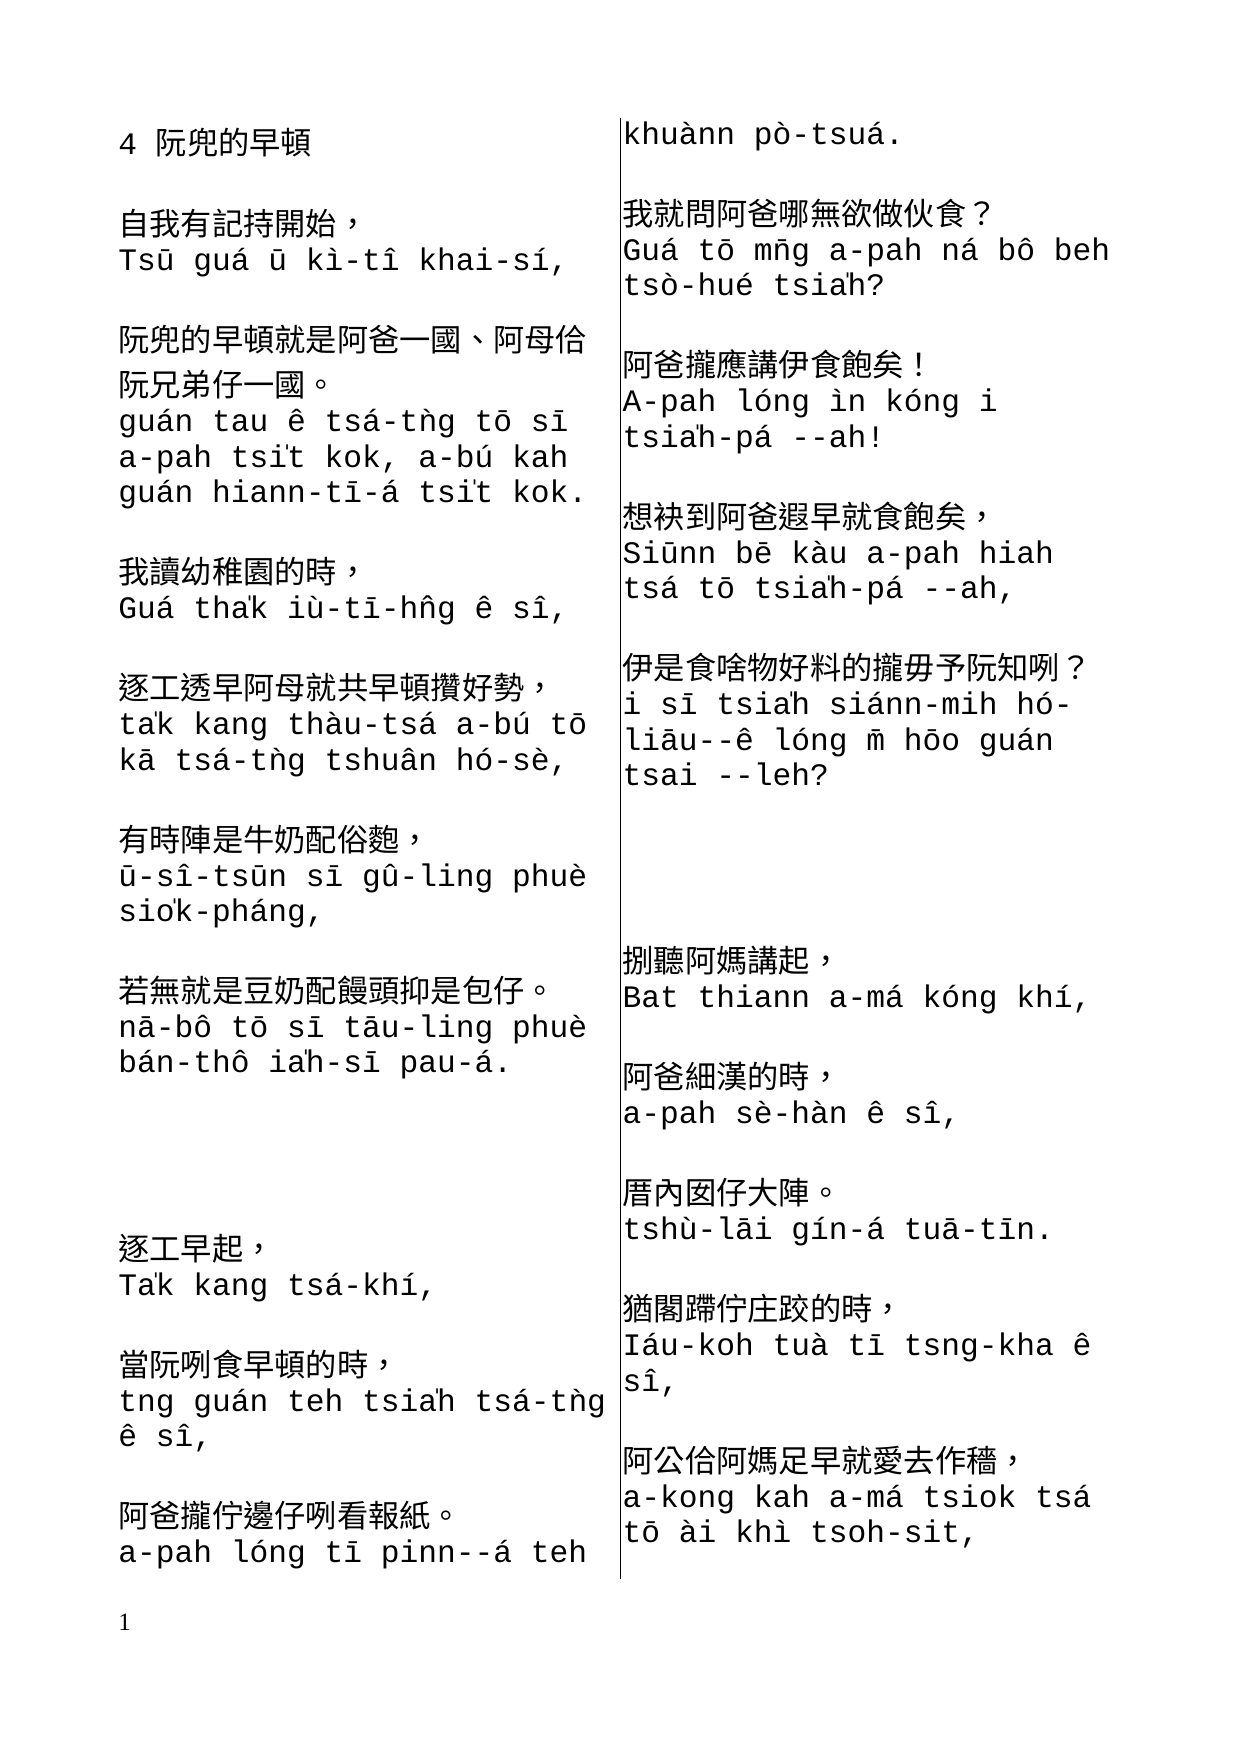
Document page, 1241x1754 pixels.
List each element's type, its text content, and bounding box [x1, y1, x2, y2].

text 捌聽阿媽講起， [622, 936, 1122, 982]
text Tsū guá ū kì-tî khai-sí, [118, 244, 618, 280]
text 我讀幼稚園的時， [118, 547, 618, 592]
text 阿爸攏佇邊仔咧看報紙。 [118, 1491, 618, 1537]
text tshù-lāi gín-á tuā-tīn. [622, 1214, 1122, 1249]
text a-pah lóng tī pinn--á teh [118, 1537, 618, 1572]
text 厝內囡仔大陣。 [622, 1168, 1122, 1214]
text 阿爸攏應講伊食飽矣！ [622, 340, 1122, 386]
text 自我有記持開始， [118, 199, 618, 244]
text 有時陣是牛奶配俗麭， [118, 815, 618, 860]
text Ta̍k kang tsá-khí, [118, 1269, 618, 1304]
text 阮兜的早頓就是阿爸一國、阿母佮阮兄弟仔一國。 [118, 315, 618, 406]
text nā-bô tō sī tāu-ling phuè bán-thô ia̍h-sī pau-á. [118, 1011, 618, 1082]
text 逐工早起， [118, 1224, 618, 1269]
text 4 阮兜的早頓 [118, 118, 618, 164]
text khuànn pò-tsuá. [622, 118, 1122, 153]
text 阿公佮阿媽足早就愛去作穡， [622, 1436, 1122, 1481]
text 當阮咧食早頓的時， [118, 1340, 618, 1385]
text Guá tō mn̄g a-pah ná bô beh tsò-hué tsia̍h? [622, 234, 1122, 305]
text Bat thiann a-má kóng khí, [622, 982, 1122, 1017]
text 逐工透早阿母就共早頓攢好勢， [118, 663, 618, 708]
text 我就問阿爸哪無欲做伙食？ [622, 189, 1122, 234]
text 想袂到阿爸遐早就食飽矣， [622, 492, 1122, 537]
text a-kong kah a-má tsiok tsá tō ài khì tsoh-sit, [622, 1481, 1122, 1552]
text Guá tha̍k iù-tī-hn̂g ê sî, [118, 592, 618, 628]
text 阿爸細漢的時， [622, 1052, 1122, 1098]
text Siūnn bē kàu a-pah hiah tsá tō tsia̍h-pá --ah, [622, 537, 1122, 608]
text ū-sî-tsūn sī gû-ling phuè sio̍k-pháng, [118, 860, 618, 931]
text guán tau ê tsá-tǹg tō sī a-pah tsi̍t kok, a-bú kah guán hiann-tī-á tsi̍t kok. [118, 406, 618, 512]
text 若無就是豆奶配饅頭抑是包仔。 [118, 966, 618, 1011]
text 伊是食啥物好料的攏毋予阮知咧？ [622, 643, 1122, 688]
text tng guán teh tsia̍h tsá-tǹg ê sî, [118, 1385, 618, 1456]
text A-pah lóng ìn kóng i tsia̍h-pá --ah! [622, 386, 1122, 456]
text ta̍k kang thàu-tsá a-bú tō kā tsá-tǹg tshuân hó-sè, [118, 708, 618, 779]
text a-pah sè-hàn ê sî, [622, 1098, 1122, 1133]
text Iáu-koh tuà tī tsng-kha ê sî, [622, 1330, 1122, 1401]
text i sī tsia̍h siánn-mih hó-liāu--ê lóng m̄ hōo guán tsai --leh? [622, 688, 1122, 795]
text 猶閣蹛佇庄跤的時， [622, 1284, 1122, 1330]
